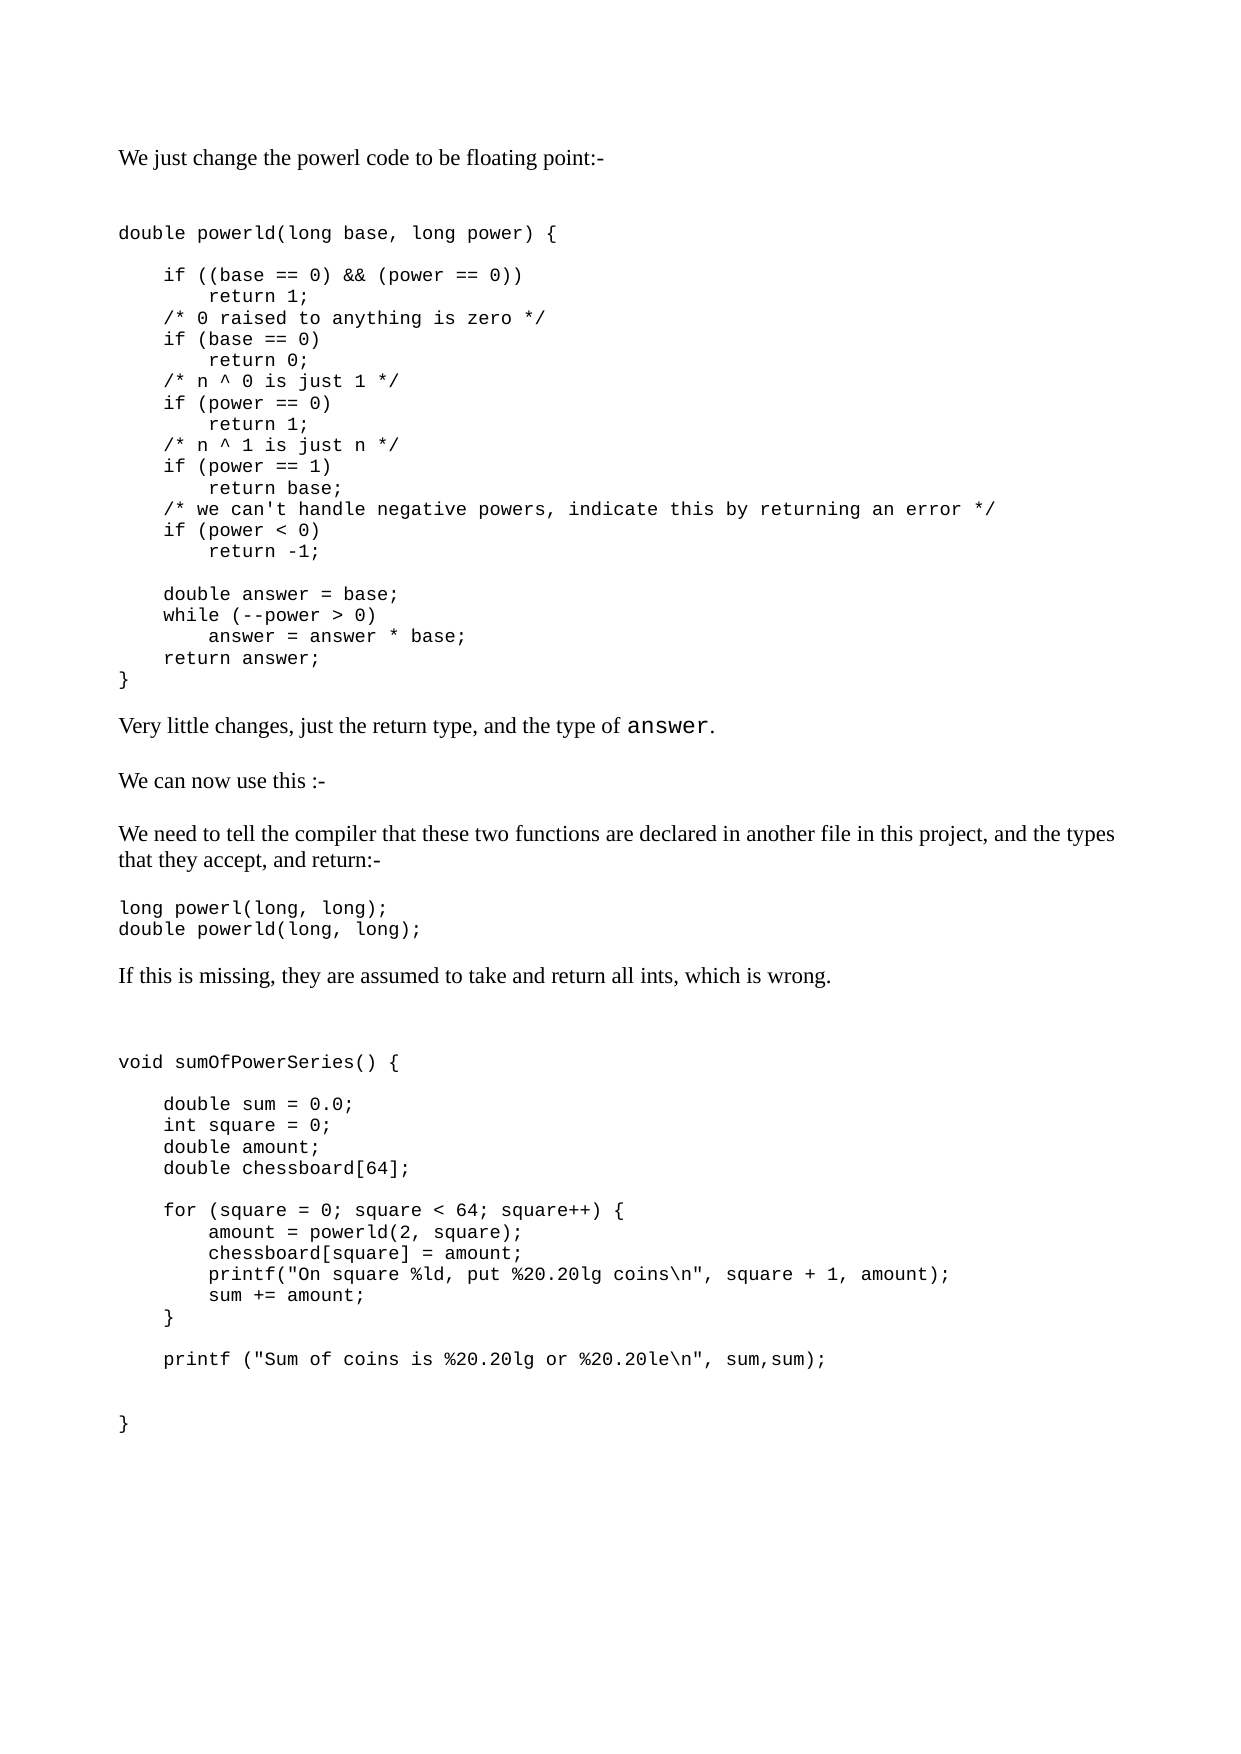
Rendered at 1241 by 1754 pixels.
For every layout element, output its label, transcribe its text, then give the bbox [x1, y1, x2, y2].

text printf ("Sum of coins is %20.20lg or %20.20le\n", sum,sum); [118, 1350, 1122, 1371]
text printf("On square %ld, put %20.20lg coins\n", square + 1, amount); [118, 1265, 1122, 1286]
text /* we can't handle negative powers, indicate this by returning an error */ [118, 500, 1122, 521]
text We need to tell the compiler that these two functions are declared in another file in this project, and the types that they accept, and return:- [118, 819, 1122, 872]
text /* 0 raised to anything is zero */ [118, 308, 1122, 330]
text double answer = base; [118, 585, 1122, 606]
text if ((base == 0) && (power == 0)) [118, 266, 1122, 287]
text return 1; [118, 415, 1122, 436]
text double chessboard[64]; [118, 1159, 1122, 1180]
text for (square = 0; square < 64; square++) { [118, 1201, 1122, 1222]
text } [118, 1307, 1122, 1329]
text if (power == 1) [118, 457, 1122, 478]
text return 0; [118, 351, 1122, 372]
text return answer; [118, 648, 1122, 670]
text amount = powerld(2, square); [118, 1222, 1122, 1244]
text double powerld(long, long); [118, 920, 1122, 941]
text chessboard[square] = amount; [118, 1244, 1122, 1265]
text double amount; [118, 1137, 1122, 1159]
text void sumOfPowerSeries() { [118, 1052, 1122, 1074]
text return base; [118, 478, 1122, 500]
text double sum = 0.0; [118, 1095, 1122, 1116]
text return 1; [118, 287, 1122, 308]
text if (base == 0) [118, 330, 1122, 351]
text /* n ^ 0 is just 1 */ [118, 372, 1122, 393]
text double powerld(long base, long power) { [118, 223, 1122, 245]
text if (power == 0) [118, 393, 1122, 415]
text If this is missing, they are assumed to take and return all ints, which is wrong. [118, 962, 1122, 989]
text Very little changes, just the return type, and the type of answer. [118, 712, 1122, 741]
text We just change the powerl code to be floating point:- [118, 144, 1122, 171]
text /* n ^ 1 is just n */ [118, 436, 1122, 457]
text if (power < 0) [118, 521, 1122, 542]
text int square = 0; [118, 1116, 1122, 1137]
text long powerl(long, long); [118, 899, 1122, 920]
text while (--power > 0) [118, 606, 1122, 627]
text We can now use this :- [118, 767, 1122, 793]
text } [118, 1414, 1122, 1435]
text } [118, 670, 1122, 691]
text sum += amount; [118, 1286, 1122, 1307]
text return -1; [118, 542, 1122, 563]
text answer = answer * base; [118, 627, 1122, 648]
